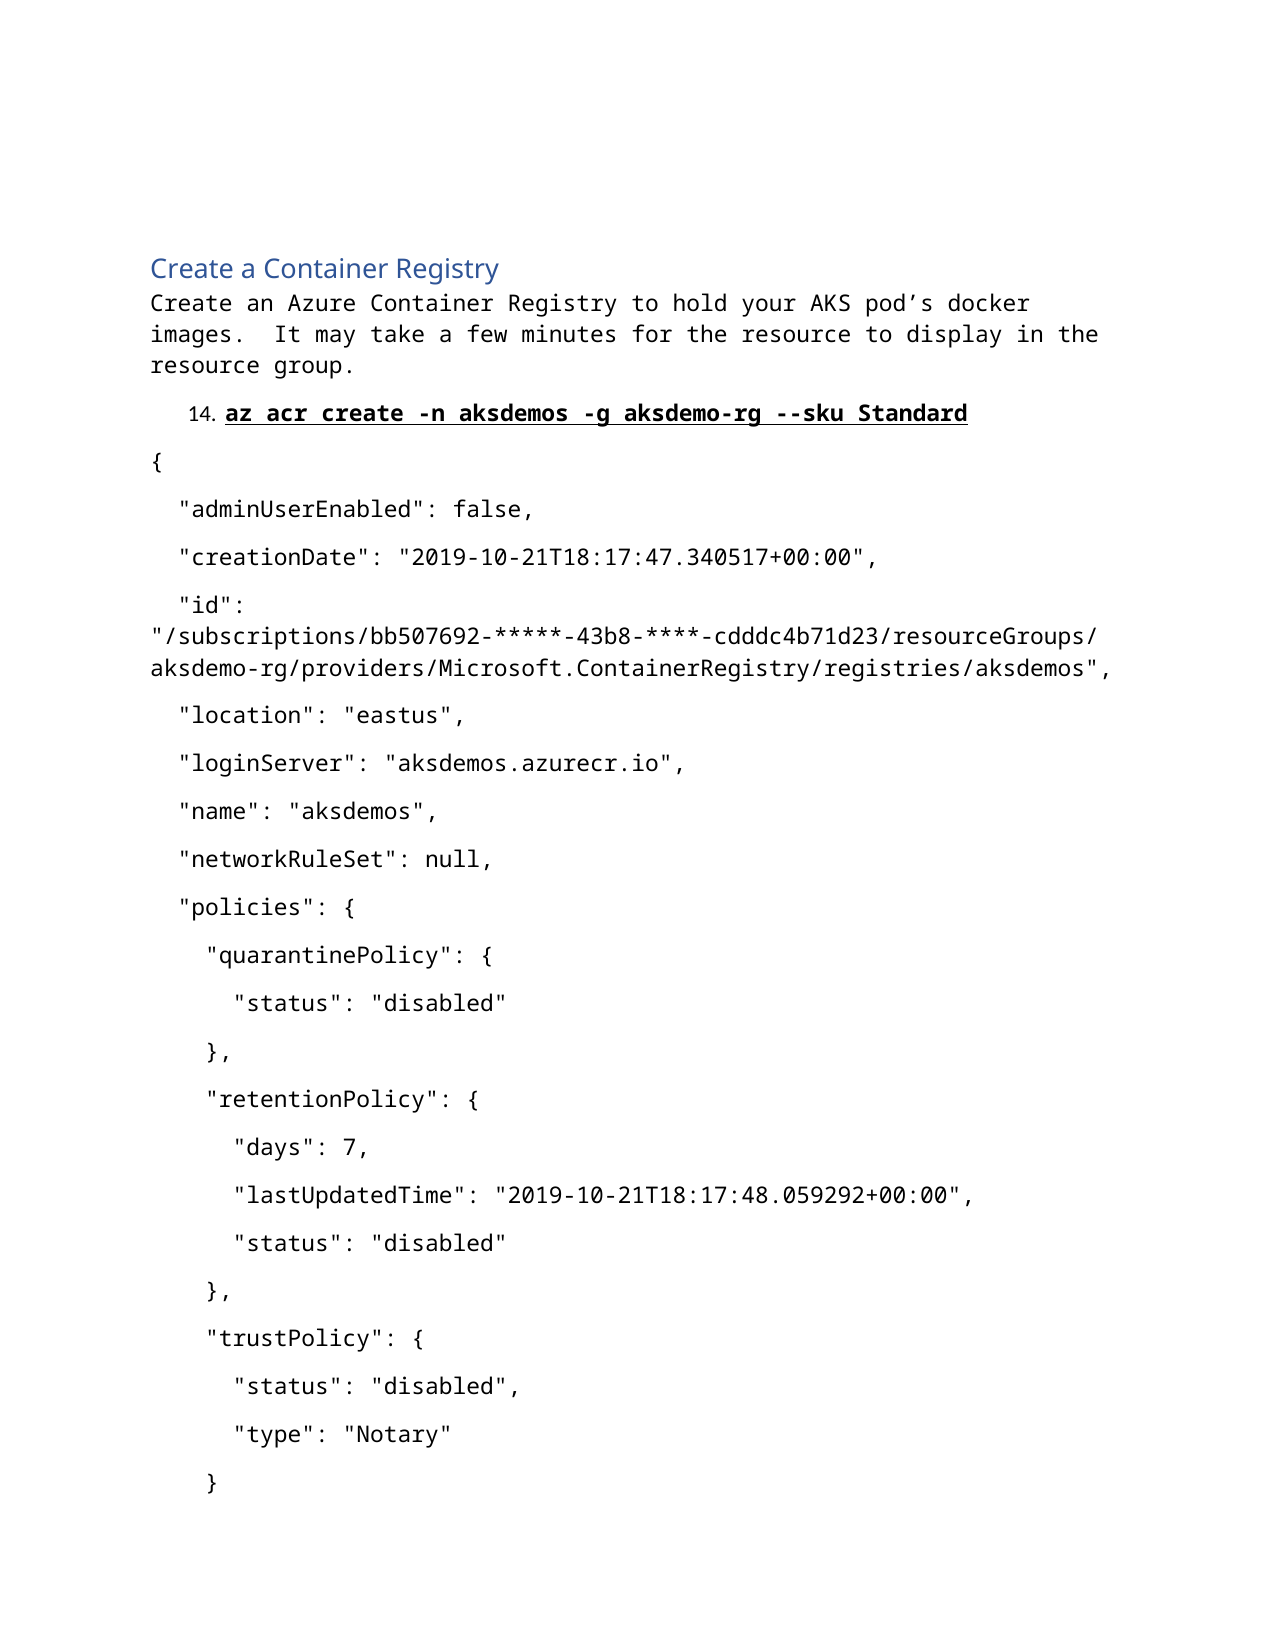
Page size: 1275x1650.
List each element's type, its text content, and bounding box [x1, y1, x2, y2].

text "trustPolicy": { [150, 1322, 1125, 1353]
text Create an Azure Container Registry to hold your AKS pod’s docker images. It may take a few minutes for the resource to display in the resource group. [150, 287, 1125, 381]
text "status": "disabled", [150, 1370, 1125, 1401]
text }, [150, 1035, 1125, 1066]
text "days": 7, [150, 1131, 1125, 1162]
text "policies": { [150, 891, 1125, 922]
text }, [150, 1274, 1125, 1306]
text "loginServer": "aksdemos.azurecr.io", [150, 747, 1125, 778]
text } [150, 1466, 1125, 1497]
text "status": "disabled" [150, 1226, 1125, 1258]
text "retentionPolicy": { [150, 1083, 1125, 1114]
text "type": "Notary" [150, 1418, 1125, 1449]
text "lastUpdatedTime": "2019-10-21T18:17:48.059292+00:00", [150, 1178, 1125, 1210]
text "status": "disabled" [150, 987, 1125, 1018]
text "adminUserEnabled": false, [150, 493, 1125, 524]
subtitle Create a Container Registry [150, 250, 1125, 287]
text "id": "/subscriptions/bb507692-*****-43b8-****-cdddc4b71d23/resourceGroups/aksdemo-rg/providers/Microsoft.ContainerRegistry/registries/aksdemos", [150, 589, 1125, 683]
text "location": "eastus", [150, 699, 1125, 731]
list az acr create -n aksdemos -g aksdemo-rg --sku Standard [187, 397, 1125, 428]
text { [150, 445, 1125, 476]
text "name": "aksdemos", [150, 795, 1125, 826]
text "creationDate": "2019-10-21T18:17:47.340517+00:00", [150, 541, 1125, 572]
text "networkRuleSet": null, [150, 843, 1125, 874]
text "quarantinePolicy": { [150, 939, 1125, 970]
